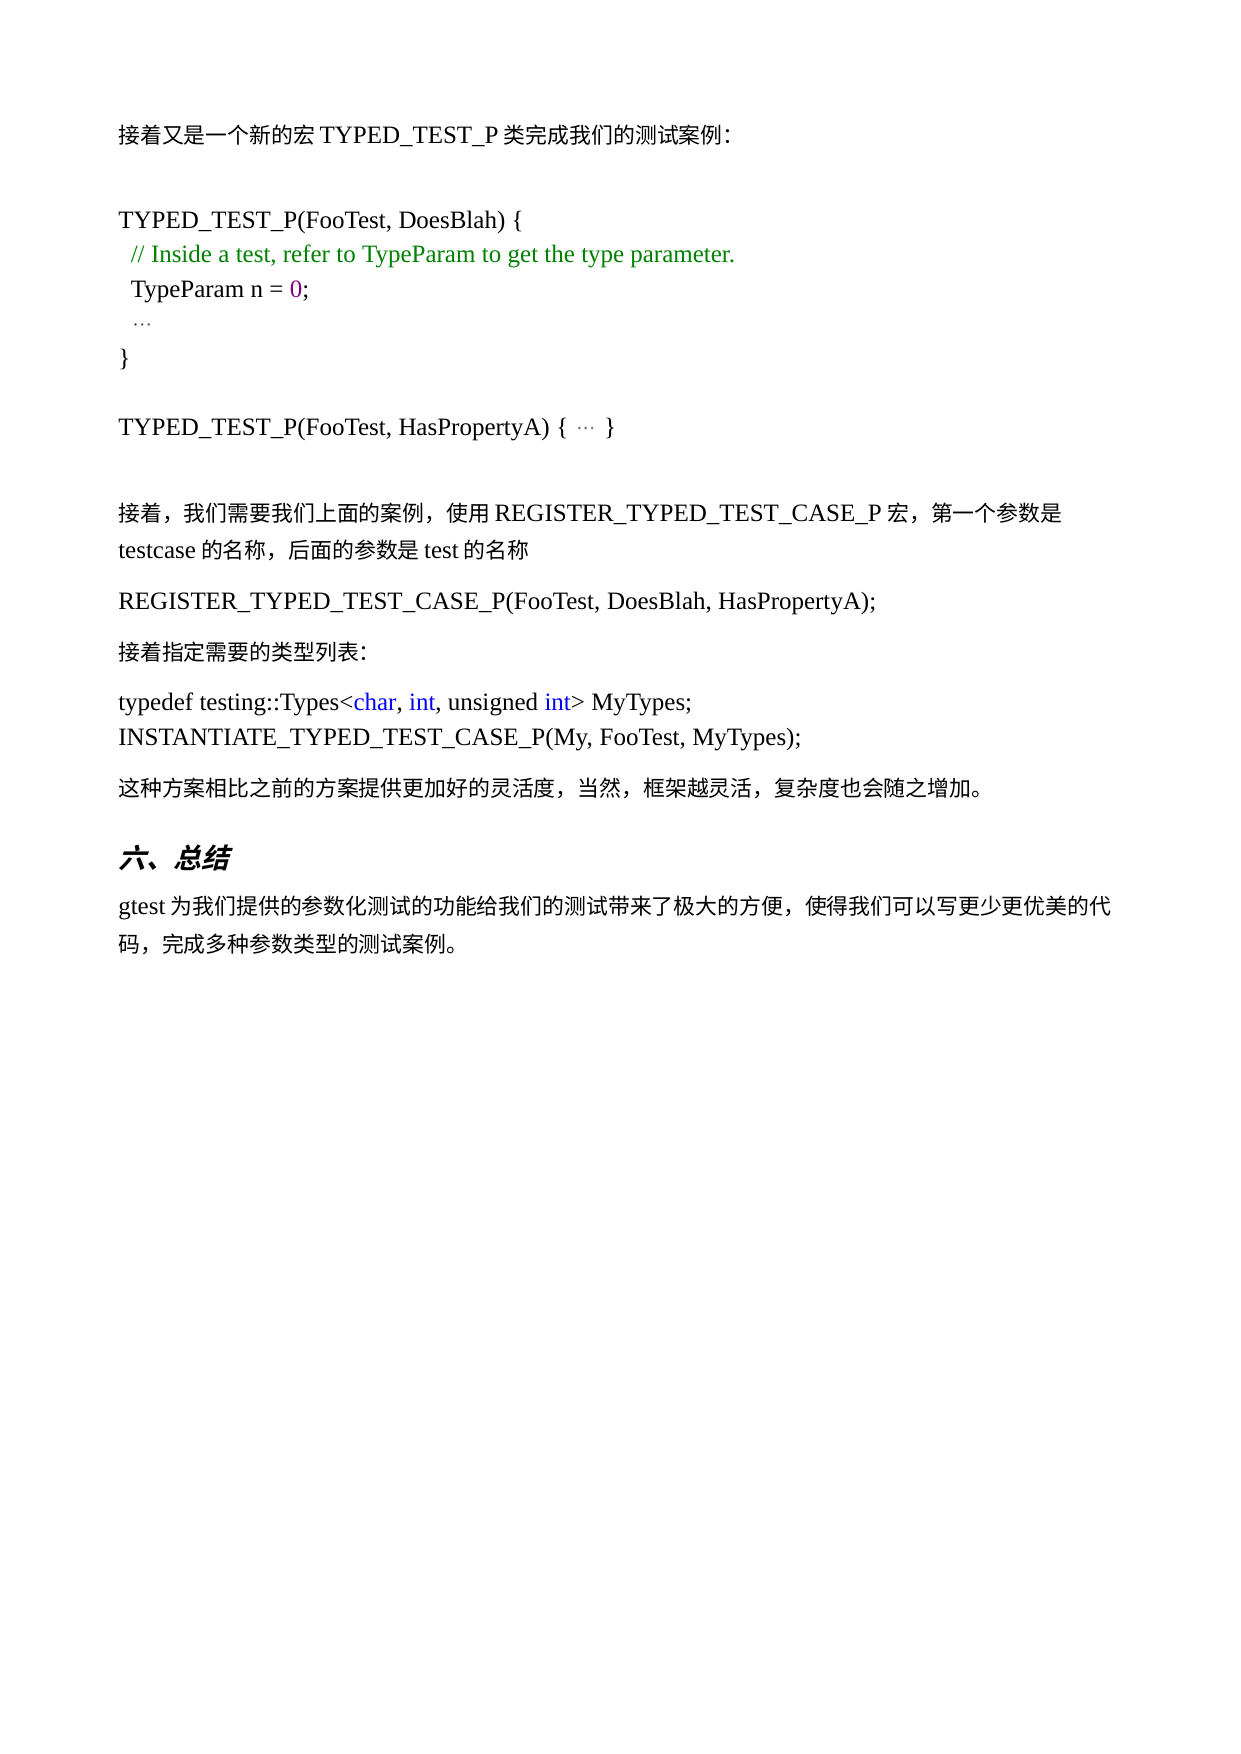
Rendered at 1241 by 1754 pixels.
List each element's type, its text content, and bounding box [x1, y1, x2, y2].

text 接着，我们需要我们上面的案例，使用REGISTER_TYPED_TEST_CASE_P宏，第一个参数是testcase的名称，后面的参数是test的名称 [118, 496, 1122, 565]
picture [574, 415, 598, 436]
text 这种方案相比之前的方案提供更加好的灵活度，当然，框架越灵活，复杂度也会随之增加。 [118, 771, 1122, 803]
picture [130, 311, 154, 332]
text typedef testing::Types<char, int, unsigned int> MyTypes; INSTANTIATE_TYPED_TEST_CASE_P(My, FooTest, MyTypes); [118, 687, 1122, 751]
text 接着又是一个新的宏TYPED_TEST_P类完成我们的测试案例： [118, 118, 1122, 150]
text REGISTER_TYPED_TEST_CASE_P(FooTest, DoesBlah, HasPropertyA); [118, 586, 1122, 615]
subtitle 六、总结 [118, 836, 1122, 876]
text 接着指定需要的类型列表： [118, 635, 1122, 667]
text TYPED_TEST_P(FooTest, DoesBlah) { // Inside a test, refer to TypeParam to get the type parameter. TypeParam n = 0; } TYPED_TEST_P(FooTest, HasPropertyA) { } [118, 205, 1122, 441]
text gtest为我们提供的参数化测试的功能给我们的测试带来了极大的方便，使得我们可以写更少更优美的代码，完成多种参数类型的测试案例。 [118, 889, 1122, 958]
